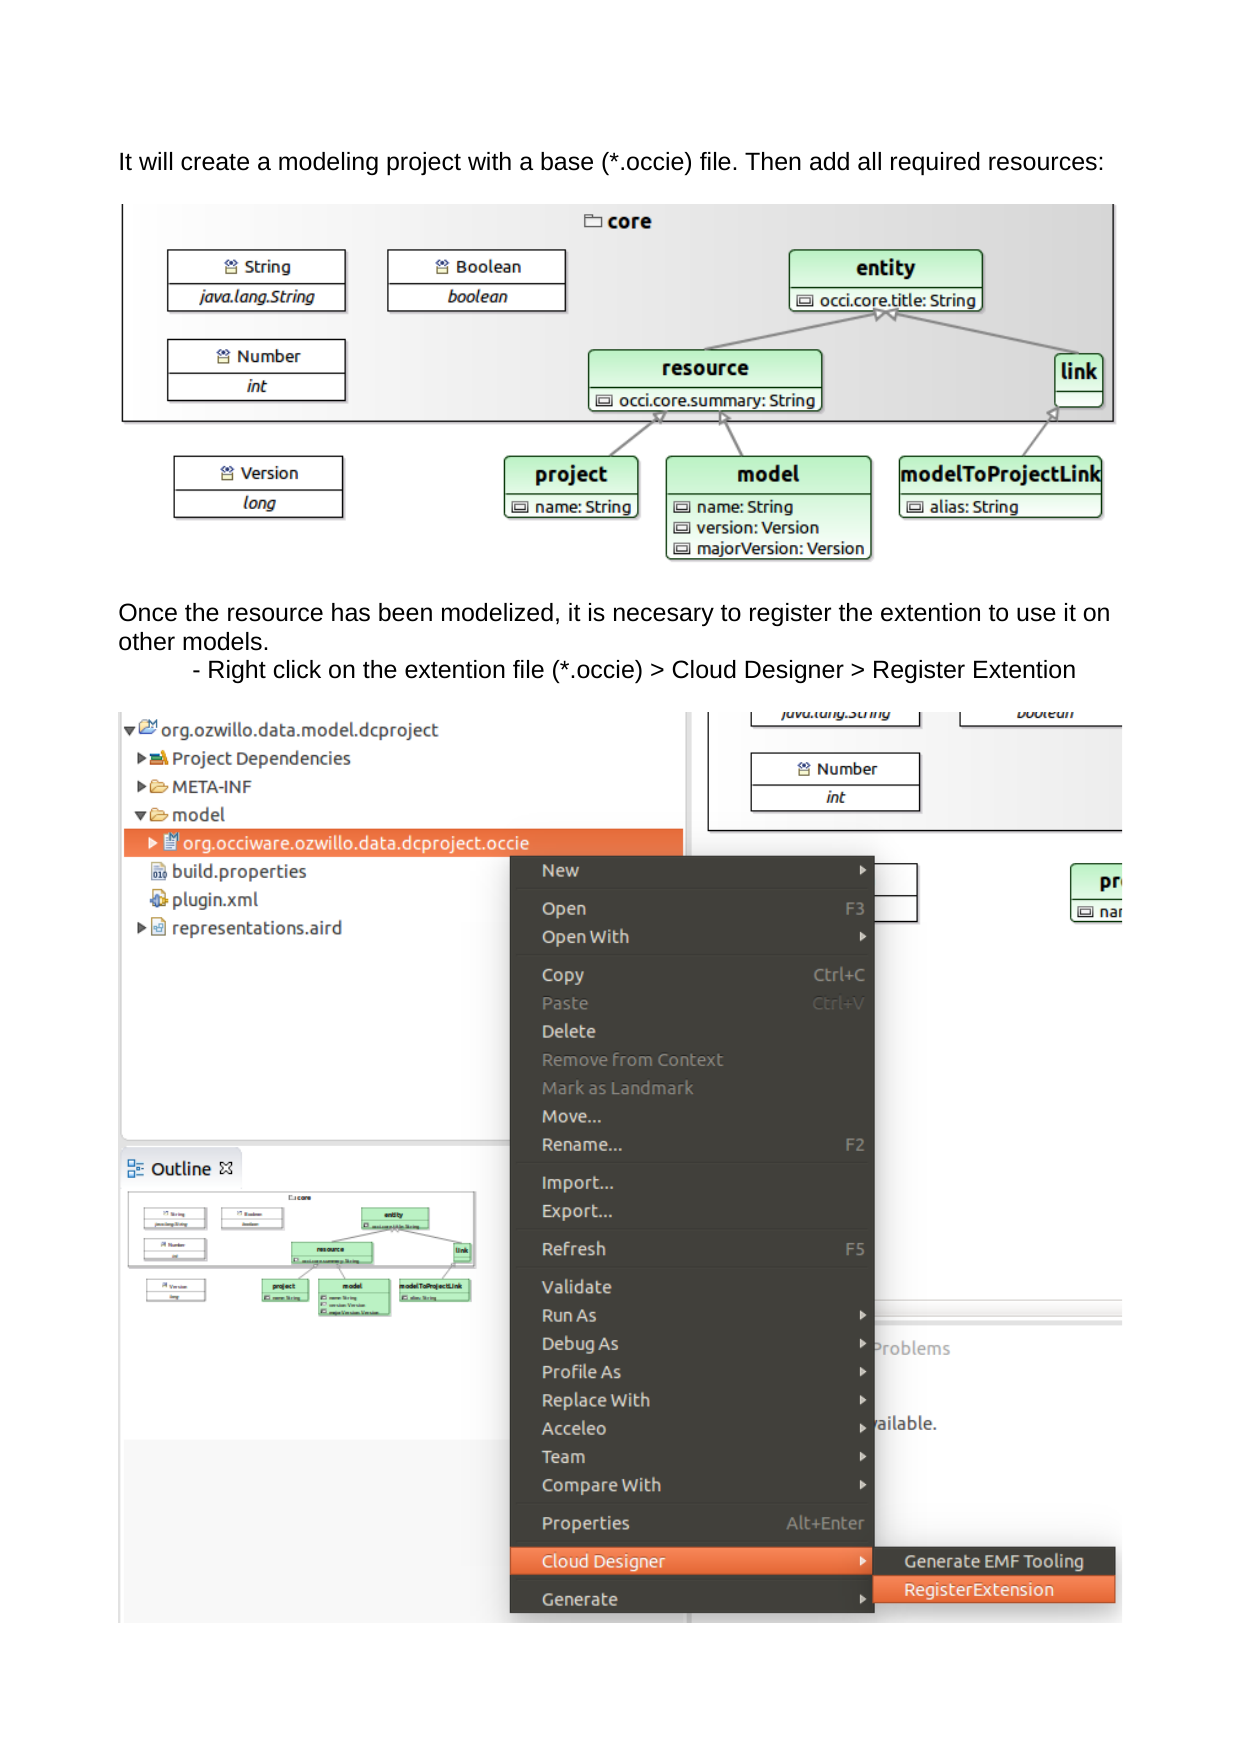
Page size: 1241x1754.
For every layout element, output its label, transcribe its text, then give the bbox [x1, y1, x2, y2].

text It will create a modeling project with a base (*.occie) file. Then add all required resources: [118, 147, 1122, 176]
text - Right click on the extention file (*.occie) > Cloud Designer > Register Extention [192, 655, 1122, 684]
picture [118, 712, 1123, 1623]
text Once the resource has been modelized, it is necesary to register the extention to use it on other models. [118, 598, 1122, 655]
picture [118, 204, 1123, 570]
